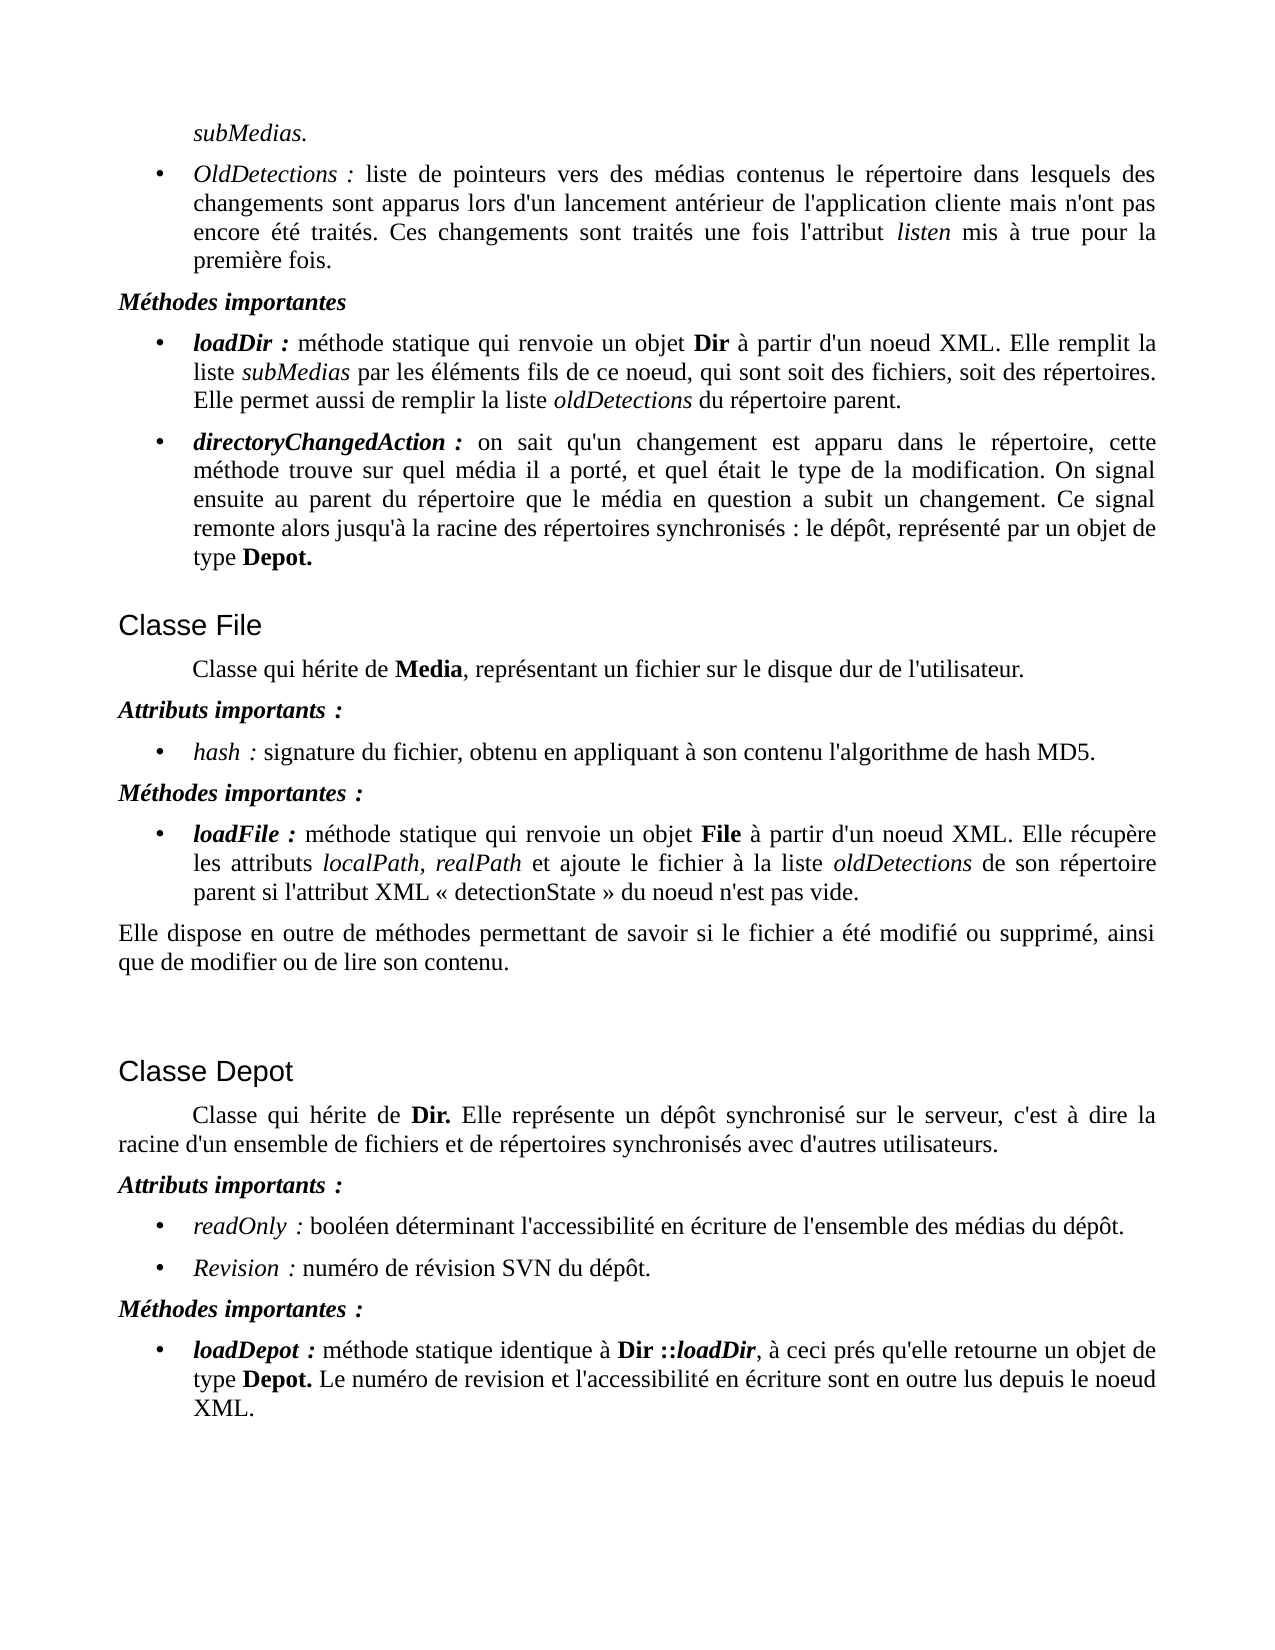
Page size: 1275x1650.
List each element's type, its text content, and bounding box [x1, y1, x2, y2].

list subMedias. [156, 118, 1157, 147]
list readOnly : booléen déterminant l'accessibilité en écriture de l'ensemble des médias du dépôt. [156, 1211, 1157, 1240]
list hash : signature du fichier, obtenu en appliquant à son contenu l'algorithme de hash MD5. [156, 737, 1157, 765]
list loadDepot : méthode statique identique à Dir ::loadDir, à ceci prés qu'elle retourne un objet de type Depot. Le numéro de revision et l'accessibilité en écriture sont en outre lus depuis le noeud XML. [156, 1335, 1157, 1421]
text Méthodes importantes [118, 287, 1157, 316]
text Attributs importants : [118, 695, 1157, 724]
text Classe qui hérite de Media, représentant un fichier sur le disque dur de l'utilisateur. [118, 654, 1157, 683]
text Elle dispose en outre de méthodes permettant de savoir si le fichier a été modifié ou supprimé, ainsi que de modifier ou de lire son contenu. [118, 918, 1157, 975]
text Classe qui hérite de Dir. Elle représente un dépôt synchronisé sur le serveur, c'est à dire la racine d'un ensemble de fichiers et de répertoires synchronisés avec d'autres utilisateurs. [118, 1100, 1157, 1158]
text Attributs importants : [118, 1170, 1157, 1199]
list OldDetections : liste de pointeurs vers des médias contenus le répertoire dans lesquels des changements sont apparus lors d'un lancement antérieur de l'application cliente mais n'ont pas encore été traités. Ces changements sont traités une fois l'attribut listen mis à true pour la première fois. [156, 159, 1157, 274]
subtitle Classe Depot [118, 1054, 1157, 1088]
text Méthodes importantes : [118, 1294, 1157, 1323]
list loadFile : méthode statique qui renvoie un objet File à partir d'un noeud XML. Elle récupère les attributs localPath, realPath et ajoute le fichier à la liste oldDetections de son répertoire parent si l'attribut XML « detectionState » du noeud n'est pas vide. [156, 819, 1157, 905]
text Méthodes importantes : [118, 778, 1157, 807]
list directoryChangedAction : on sait qu'un changement est apparu dans le répertoire, cette méthode trouve sur quel média il a porté, et quel était le type de la modification. On signal ensuite au parent du répertoire que le média en question a subit un changement. Ce signal remonte alors jusqu'à la racine des répertoires synchronisés : le dépôt, représenté par un objet de type Depot. [156, 427, 1157, 571]
list loadDir : méthode statique qui renvoie un objet Dir à partir d'un noeud XML. Elle remplit la liste subMedias par les éléments fils de ce noeud, qui sont soit des fichiers, soit des répertoires. Elle permet aussi de remplir la liste oldDetections du répertoire parent. [156, 328, 1157, 414]
list Revision : numéro de révision SVN du dépôt. [156, 1253, 1157, 1281]
subtitle Classe File [118, 608, 1157, 642]
